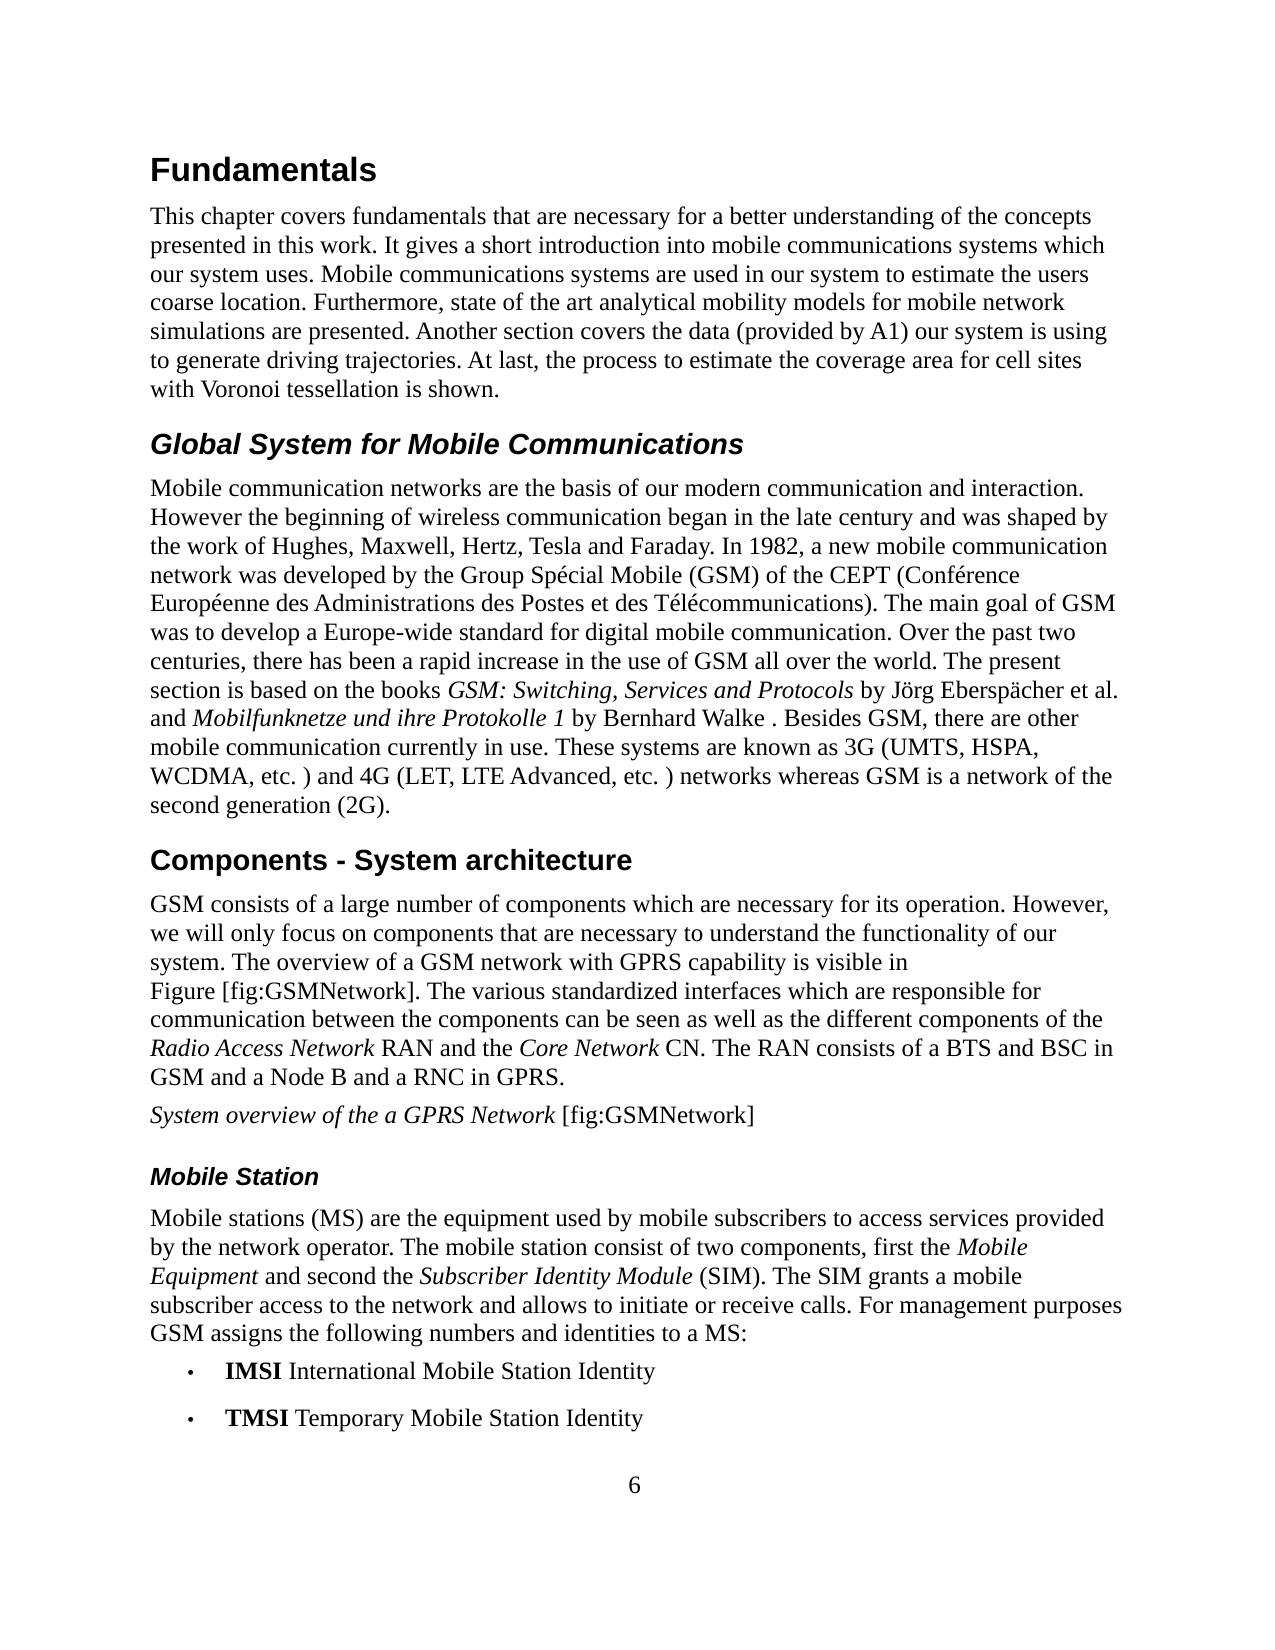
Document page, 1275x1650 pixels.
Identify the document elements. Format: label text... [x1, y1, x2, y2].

subtitle Global System for Mobile Communications [150, 427, 1125, 461]
list IMSI International Mobile Station Identity [187, 1356, 1125, 1385]
subtitle Components - System architecture [150, 843, 1125, 877]
subtitle Fundamentals [150, 150, 1125, 189]
text Mobile stations (MS) are the equipment used by mobile subscribers to access services provided by the network operator. The mobile station consist of two components, first the Mobile Equipment and second the Subscriber Identity Module (SIM). The SIM grants a mobile subscriber access to the network and allows to initiate or receive calls. For management purposes GSM assigns the following numbers and identities to a MS: [150, 1203, 1125, 1347]
text Mobile communication networks are the basis of our modern communication and interaction. However the beginning of wireless communication began in the late century and was shaped by the work of Hughes, Maxwell, Hertz, Tesla and Faraday. In 1982, a new mobile communication network was developed by the Group Spécial Mobile (GSM) of the CEPT (Conférence Européenne des Administrations des Postes et des Télécommunications). The main goal of GSM was to develop a Europe-wide standard for digital mobile communication. Over the past two centuries, there has been a rapid increase in the use of GSM all over the world. The present section is based on the books GSM: Switching, Services and Protocols by Jörg Eberspächer et al. and Mobilfunknetze und ihre Protokolle 1 by Bernhard Walke . Besides GSM, there are other mobile communication currently in use. These systems are known as 3G (UMTS, HSPA, WCDMA, etc. ) and 4G (LET, LTE Advanced, etc. ) networks whereas GSM is a network of the second generation (2G). [150, 473, 1125, 818]
subtitle Mobile Station [150, 1162, 1125, 1191]
text System overview of the a GPRS Network [fig:GSMNetwork] [150, 1100, 1125, 1128]
list TMSI Temporary Mobile Station Identity [187, 1403, 1125, 1432]
text This chapter covers fundamentals that are necessary for a better understanding of the concepts presented in this work. It gives a short introduction into mobile communications systems which our system uses. Mobile communications systems are used in our system to estimate the users coarse location. Furthermore, state of the art analytical mobility models for mobile network simulations are presented. Another section covers the data (provided by A1) our system is using to generate driving trajectories. At last, the process to estimate the coverage area for cell sites with Voronoi tessellation is shown. [150, 201, 1125, 402]
text GSM consists of a large number of components which are necessary for its operation. However, we will only focus on components that are necessary to understand the functionality of our system. The overview of a GSM network with GPRS capability is visible in Figure [fig:GSMNetwork]. The various standardized interfaces which are responsible for communication between the components can be seen as well as the different components of the Radio Access Network RAN and the Core Network CN. The RAN consists of a BTS and BSC in GSM and a Node B and a RNC in GPRS. [150, 889, 1125, 1091]
